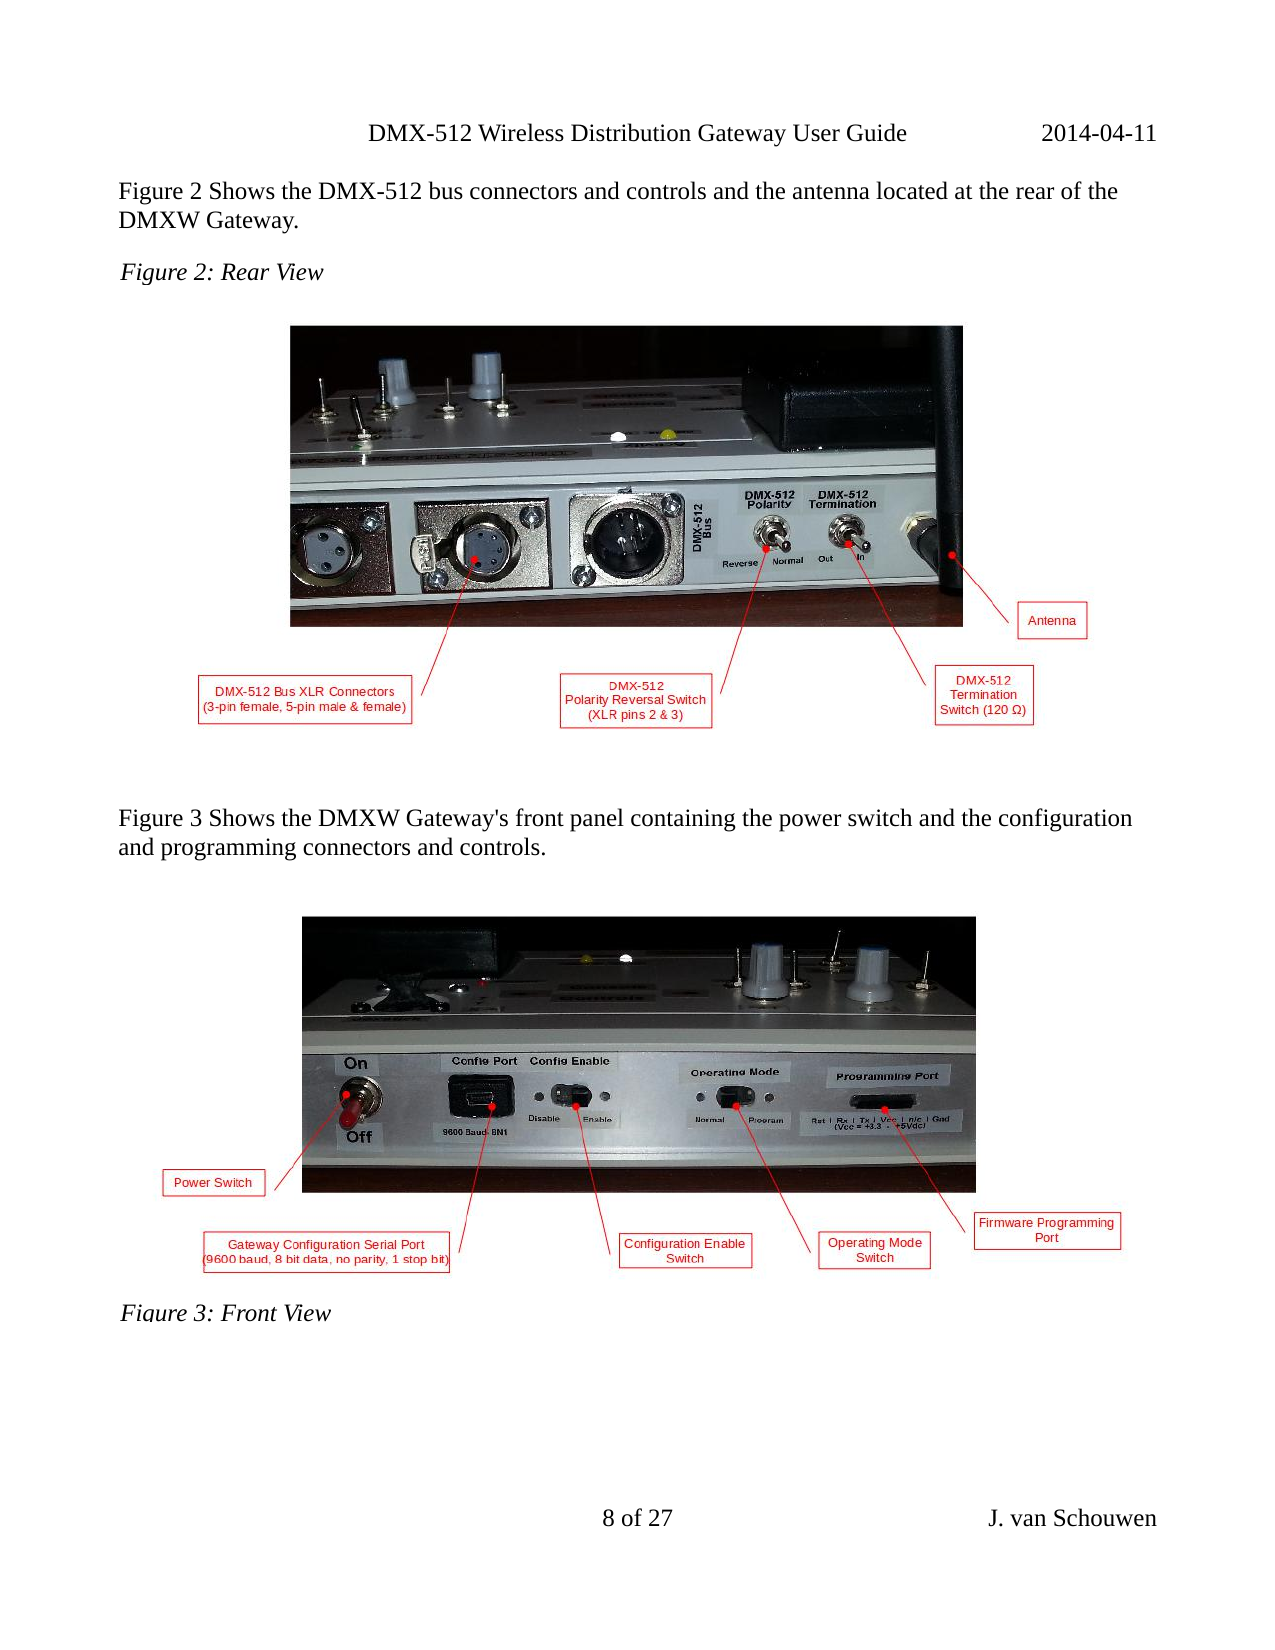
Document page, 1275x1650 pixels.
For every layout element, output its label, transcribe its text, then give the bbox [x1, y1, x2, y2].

picture [121, 901, 1157, 1297]
text Figure 3: Front View [120, 899, 1157, 1322]
picture [119, 287, 1156, 764]
text Figure 2: Rear View [118, 257, 1157, 765]
text Figure 3 Shows the DMXW Gateway's front panel containing the power switch and the configuration and programming connectors and controls. [118, 803, 1157, 861]
text Figure 2 Shows the DMX-512 bus connectors and controls and the antenna located at the rear of the DMXW Gateway. [118, 176, 1157, 234]
